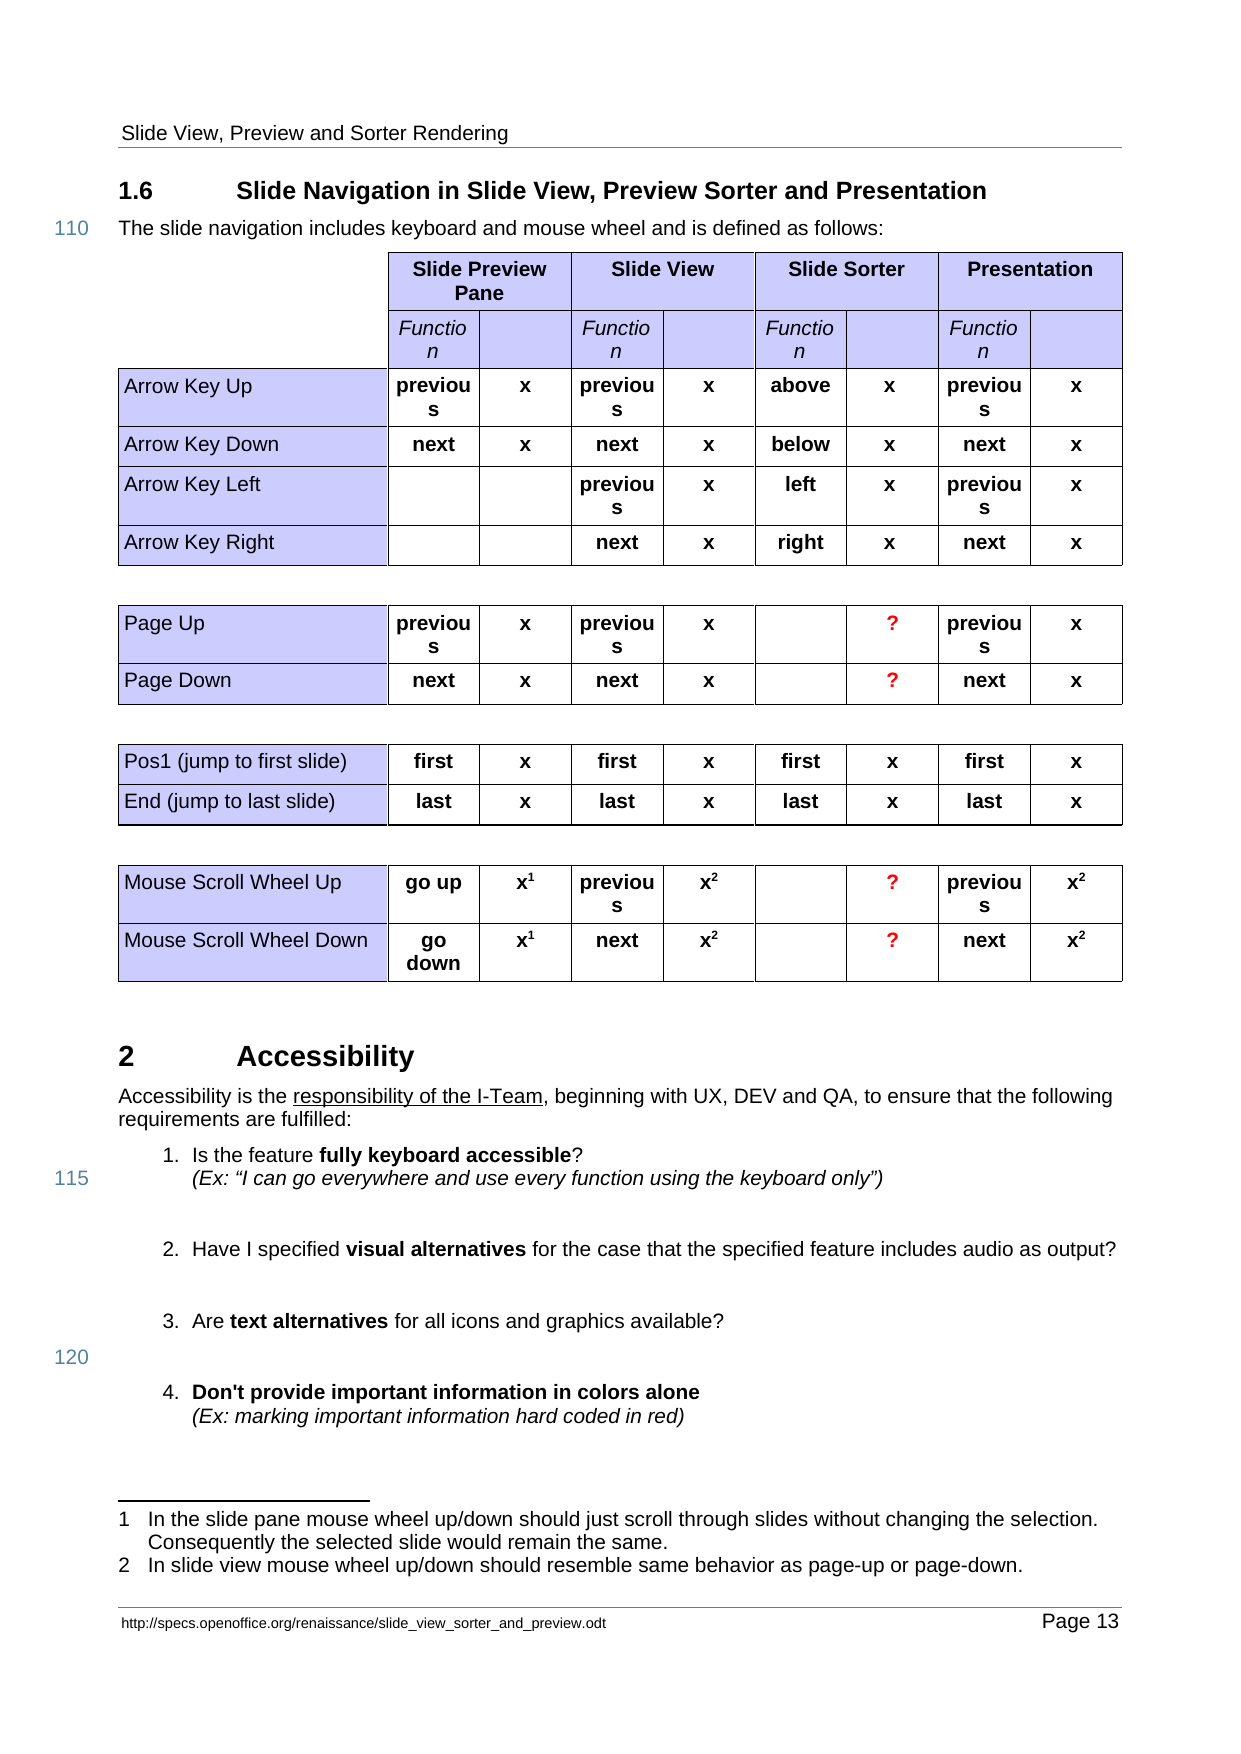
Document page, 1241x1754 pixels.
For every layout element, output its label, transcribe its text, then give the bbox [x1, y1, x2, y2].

table_cell last [389, 785, 479, 824]
table_cell x [480, 664, 571, 704]
table_cell x2 [1031, 924, 1122, 981]
table_cell [571, 705, 663, 744]
list Don't provide important information in colors alone (Ex: marking important information hard coded in red) [162, 1381, 1122, 1427]
table_cell x [664, 606, 754, 663]
list <Start typing here> [162, 1274, 1122, 1297]
table_cell next [939, 526, 1030, 565]
table_cell [756, 866, 846, 923]
table_cell [480, 467, 571, 525]
table_cell last [939, 785, 1030, 824]
table_cell x [847, 745, 938, 784]
table_cell [663, 705, 754, 744]
table_cell Arrow Key Up [119, 369, 387, 426]
table_cell [756, 606, 846, 663]
table_cell next [572, 924, 663, 981]
table_cell next [389, 427, 479, 466]
table_cell [663, 826, 754, 865]
table_cell [938, 566, 1030, 605]
table_cell [755, 566, 846, 605]
table_cell previous [572, 606, 663, 663]
table_cell Function [939, 311, 1030, 368]
table_cell next [939, 924, 1030, 981]
table_cell x [480, 866, 571, 923]
table_cell x [1031, 467, 1122, 525]
table_cell x [664, 866, 754, 923]
table_cell x [480, 745, 571, 784]
table_cell previous [939, 369, 1030, 426]
table_cell first [939, 745, 1030, 784]
list <Start typing here> [162, 1345, 1122, 1368]
table_cell previous [572, 866, 663, 923]
table_cell x [1031, 745, 1122, 784]
table_cell next [389, 664, 479, 704]
table_cell previous [939, 467, 1030, 525]
table_cell [664, 311, 754, 368]
table_cell [571, 826, 663, 865]
list <Start typing here> [162, 1440, 1122, 1463]
table_cell [1030, 826, 1122, 865]
table_cell next [572, 427, 663, 466]
table_cell [118, 310, 387, 368]
table_cell x [664, 427, 754, 466]
table_cell ? [847, 866, 938, 923]
table_cell [118, 705, 387, 744]
table_cell go down [389, 924, 479, 981]
table_cell ? [847, 924, 938, 981]
table_header [118, 252, 387, 310]
table_cell Pos1 (jump to first slide) [119, 745, 387, 784]
table_cell x [480, 606, 571, 663]
table_cell x [847, 369, 938, 426]
table_cell [479, 566, 571, 605]
table_cell previous [389, 606, 479, 663]
table_cell next [572, 526, 663, 565]
table_cell [118, 826, 387, 865]
table_cell Arrow Key Right [119, 526, 387, 565]
table_cell Arrow Key Down [119, 427, 387, 466]
table_header Slide Preview Pane [389, 253, 571, 310]
table_cell Page Up [119, 606, 387, 663]
table_cell [118, 566, 387, 605]
table_header Slide Sorter [756, 253, 938, 310]
list Have I specified visual alternatives for the case that the specified feature includes audio as output? [162, 1238, 1122, 1261]
table_cell Function [756, 311, 846, 368]
table_cell go up [389, 866, 479, 923]
table_cell x2 [1031, 866, 1122, 923]
table_cell ? [847, 606, 938, 663]
table_cell last [756, 785, 846, 824]
table_cell x [664, 467, 754, 525]
table_cell next [939, 664, 1030, 704]
table_cell x [847, 785, 938, 824]
table_cell x [847, 427, 938, 466]
table_cell [663, 566, 754, 605]
table_cell below [756, 427, 846, 466]
table_cell x2 [664, 924, 754, 981]
table_cell Mouse Scroll Wheel Down [119, 924, 387, 981]
table_cell first [756, 745, 846, 784]
table_cell [756, 664, 846, 704]
table_cell x [664, 745, 754, 784]
table_cell last [572, 785, 663, 824]
table_cell [388, 705, 479, 744]
table_cell [755, 705, 846, 744]
table_cell first [389, 745, 479, 784]
table_cell x [847, 467, 938, 525]
text Accessibility is the responsibility of the I-Team, beginning with UX, DEV and QA, to ensure that the following requirements are fulfilled: [118, 1084, 1122, 1131]
table_cell End (jump to last slide) [119, 785, 387, 824]
table_cell x [1031, 606, 1122, 663]
table_cell next [572, 664, 663, 704]
table_cell [388, 826, 479, 865]
table_cell x [664, 785, 754, 824]
table_cell x [480, 785, 571, 824]
table_cell Page Down [119, 664, 387, 704]
table_cell previous [572, 467, 663, 525]
table_header Presentation [939, 253, 1122, 310]
table_cell [480, 311, 571, 368]
table_cell Mouse Scroll Wheel Up [119, 866, 387, 923]
table_cell [938, 826, 1030, 865]
table_cell [1031, 311, 1122, 368]
table_cell x [1031, 369, 1122, 426]
table_cell [755, 826, 846, 865]
table_cell Function [389, 311, 479, 368]
table_cell x [1031, 664, 1122, 704]
table_cell left [756, 467, 846, 525]
list Is the feature fully keyboard accessible? (Ex: “I can go everywhere and use every function using the keyboard only”) [162, 1143, 1122, 1190]
table_cell [479, 826, 571, 865]
text The slide navigation includes keyboard and mouse wheel and is defined as follows: [118, 216, 1122, 240]
table_cell previous [939, 866, 1030, 923]
table_cell right [756, 526, 846, 565]
table_cell first [572, 745, 663, 784]
table_cell Function [572, 311, 663, 368]
table_cell previous [939, 606, 1030, 663]
table_cell [1030, 566, 1122, 605]
table_cell [846, 705, 938, 744]
table_cell [479, 705, 571, 744]
table_cell [846, 566, 938, 605]
subtitle Accessibility [118, 1040, 1122, 1073]
table_cell x [1031, 427, 1122, 466]
table_cell [846, 826, 938, 865]
table_cell [847, 311, 938, 368]
table_cell Arrow Key Left [119, 467, 387, 525]
table_header Slide View [572, 253, 754, 310]
table_cell x1 [480, 924, 571, 981]
subtitle Slide Navigation in Slide View, Preview Sorter and Presentation [118, 177, 1122, 205]
list <Start typing here> [162, 1202, 1122, 1226]
table_cell above [756, 369, 846, 426]
table_cell [389, 526, 479, 565]
table_cell x [480, 427, 571, 466]
table_cell [1030, 705, 1122, 744]
table_cell x [664, 369, 754, 426]
table_cell x [664, 664, 754, 704]
list Are text alternatives for all icons and graphics available? [162, 1309, 1122, 1333]
table_cell [938, 705, 1030, 744]
table_cell x [664, 526, 754, 565]
table_cell [756, 924, 846, 981]
table_cell [480, 526, 571, 565]
table_cell x [480, 369, 571, 426]
table_cell [388, 566, 479, 605]
table_cell x [1031, 785, 1122, 824]
table_cell x [1031, 526, 1122, 565]
table_cell x [847, 526, 938, 565]
table_cell previous [389, 369, 479, 426]
table_cell next [939, 427, 1030, 466]
table_cell previous [572, 369, 663, 426]
table_cell [571, 566, 663, 605]
table_cell [389, 467, 479, 525]
table_cell ? [847, 664, 938, 704]
